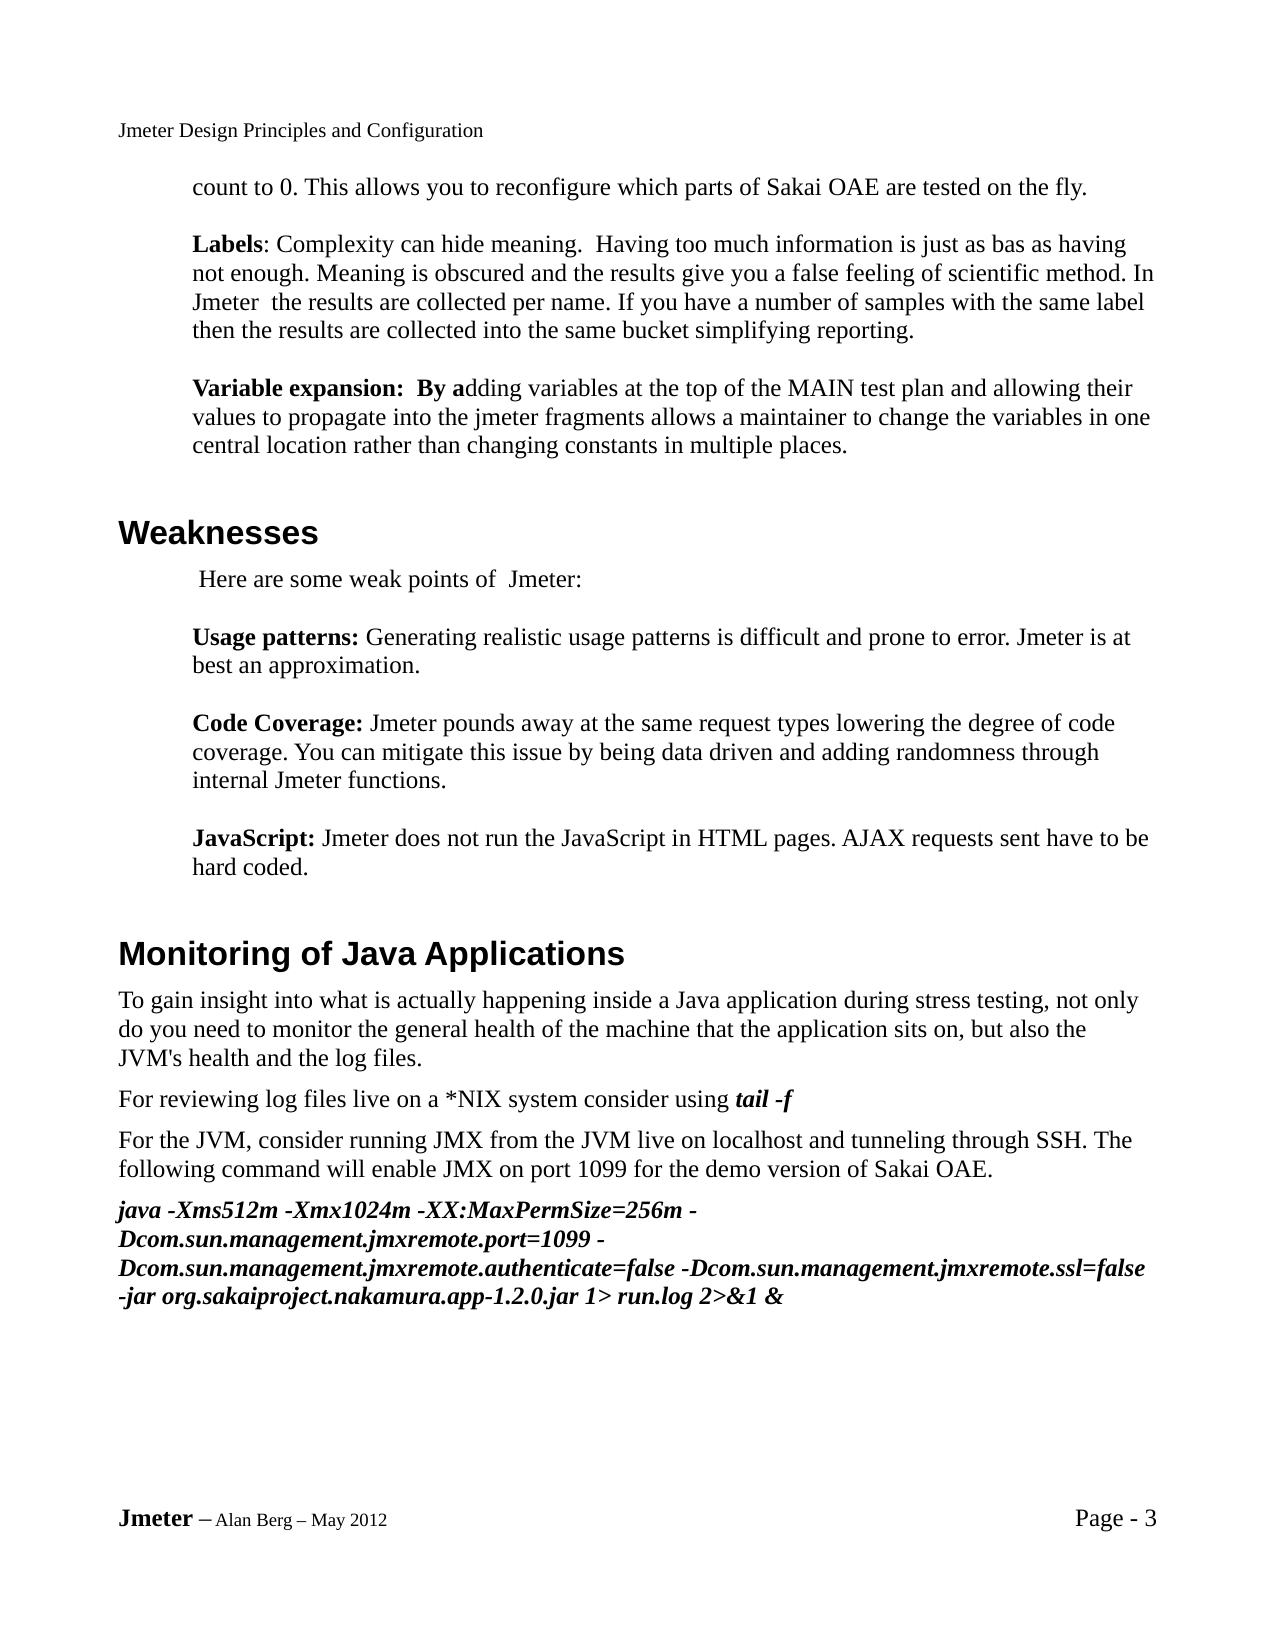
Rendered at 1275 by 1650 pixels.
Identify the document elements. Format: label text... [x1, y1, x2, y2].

text count to 0. This allows you to reconfigure which parts of Sakai OAE are tested on the fly. [192, 172, 1157, 200]
text For the JVM, consider running JMX from the JVM live on localhost and tunneling through SSH. The following command will enable JMX on port 1099 for the demo version of Sakai OAE. [118, 1125, 1157, 1183]
text Usage patterns: Generating realistic usage patterns is difficult and prone to error. Jmeter is at best an approximation. [192, 622, 1157, 679]
text Variable expansion: By adding variables at the top of the MAIN test plan and allowing their values to propagate into the jmeter fragments allows a maintainer to change the variables in one central location rather than changing constants in multiple places. [192, 373, 1157, 459]
text For reviewing log files live on a *NIX system consider using tail -f [118, 1084, 1157, 1113]
subtitle Monitoring of Java Applications [118, 934, 1157, 973]
text JavaScript: Jmeter does not run the JavaScript in HTML pages. AJAX requests sent have to be hard coded. [192, 823, 1157, 880]
text To gain insight into what is actually happening inside a Java application during stress testing, not only do you need to monitor the general health of the machine that the application sits on, but also the JVM's health and the log files. [118, 985, 1157, 1071]
subtitle Weaknesses [118, 513, 1157, 552]
text Here are some weak points of Jmeter: [192, 564, 1157, 593]
text Code Coverage: Jmeter pounds away at the same request types lowering the degree of code coverage. You can mitigate this issue by being data driven and adding randomness through internal Jmeter functions. [192, 708, 1157, 794]
text Labels: Complexity can hide meaning. Having too much information is just as bas as having not enough. Meaning is obscured and the results give you a false feeling of scientific method. In Jmeter the results are collected per name. If you have a number of samples with the same label then the results are collected into the same bucket simplifying reporting. [192, 229, 1157, 344]
text java -Xms512m -Xmx1024m -XX:MaxPermSize=256m -Dcom.sun.management.jmxremote.port=1099 -Dcom.sun.management.jmxremote.authenticate=false -Dcom.sun.management.jmxremote.ssl=false -jar org.sakaiproject.nakamura.app-1.2.0.jar 1> run.log 2>&1 & [118, 1195, 1157, 1310]
